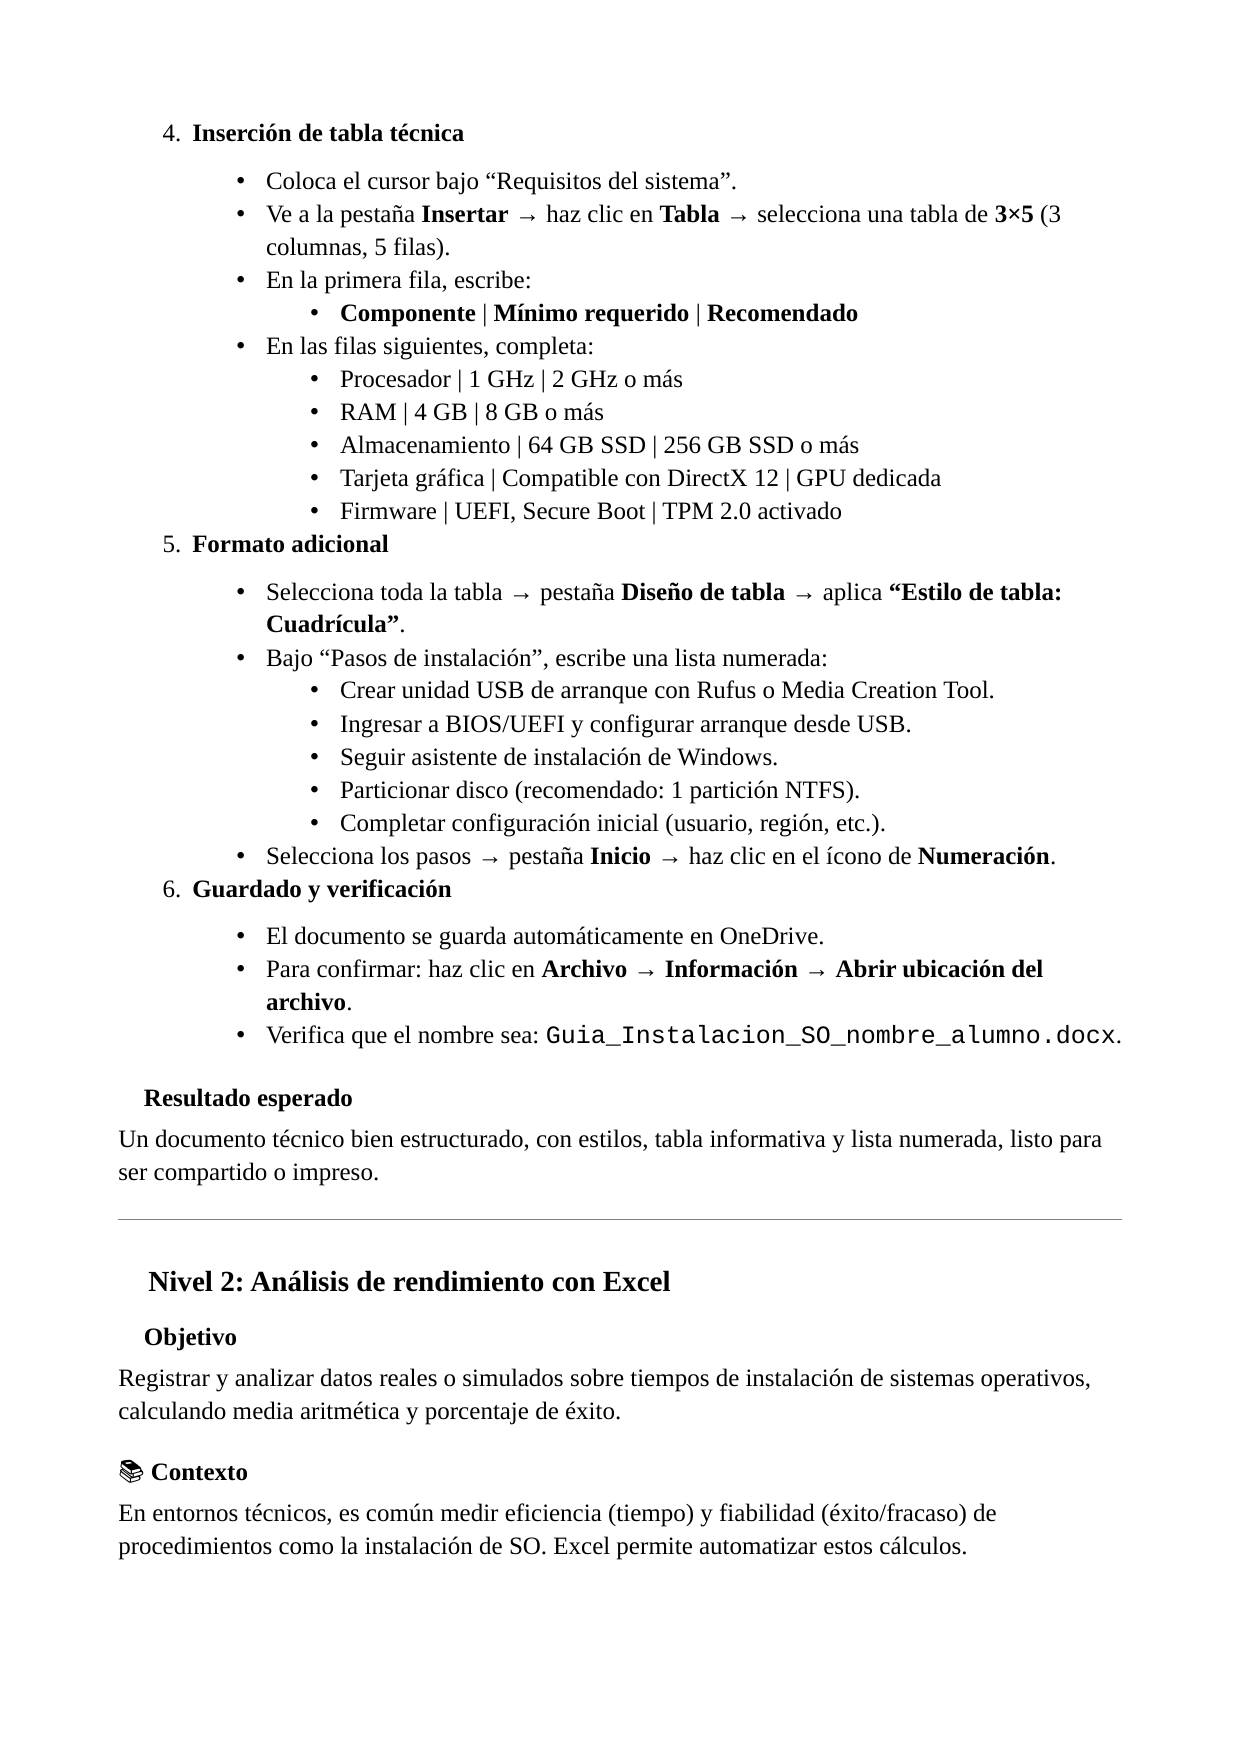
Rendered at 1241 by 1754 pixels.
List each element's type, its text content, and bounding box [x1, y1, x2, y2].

text Un documento técnico bien estructurado, con estilos, tabla informativa y lista numerada, listo para ser compartido o impreso. [118, 1124, 1122, 1186]
subtitle ✅ Resultado esperado [118, 1083, 1122, 1112]
list Selecciona los pasos → pestaña Inicio → haz clic en el ícono de Numeración. [236, 841, 1122, 869]
list En la primera fila, escribe: [236, 265, 1122, 293]
subtitle 📚 Contexto [118, 1457, 1122, 1485]
list Procesador | 1 GHz | 2 GHz o más [310, 364, 1122, 393]
list Ve a la pestaña Insertar → haz clic en Tabla → selecciona una tabla de 3×5 (3 columnas, 5 filas). [236, 199, 1122, 261]
list Almacenamiento | 64 GB SSD | 256 GB SSD o más [310, 430, 1122, 459]
text Registrar y analizar datos reales o simulados sobre tiempos de instalación de sistemas operativos, calculando media aritmética y porcentaje de éxito. [118, 1363, 1122, 1425]
list Particionar disco (recomendado: 1 partición NTFS). [310, 775, 1122, 803]
subtitle 🎯 Objetivo [118, 1322, 1122, 1351]
list Bajo “Pasos de instalación”, escribe una lista numerada: [236, 643, 1122, 671]
list Coloca el cursor bajo “Requisitos del sistema”. [236, 166, 1122, 194]
list Seguir asistente de instalación de Windows. [310, 742, 1122, 770]
list Selecciona toda la tabla → pestaña Diseño de tabla → aplica “Estilo de tabla: Cuadrícula”. [236, 577, 1122, 638]
list Ingresar a BIOS/UEFI y configurar arranque desde USB. [310, 709, 1122, 737]
list Tarjeta gráfica | Compatible con DirectX 12 | GPU dedicada [310, 463, 1122, 492]
list Verifica que el nombre sea: Guia_Instalacion_SO_nombre_alumno.docx. [236, 1020, 1122, 1051]
list Completar configuración inicial (usuario, región, etc.). [310, 808, 1122, 836]
list Firmware | UEFI, Secure Boot | TPM 2.0 activado [310, 496, 1122, 525]
list RAM | 4 GB | 8 GB o más [310, 397, 1122, 426]
list Inserción de tabla técnica [162, 118, 1122, 147]
list El documento se guarda automáticamente en OneDrive. [236, 921, 1122, 950]
list Componente | Mínimo requerido | Recomendado [310, 298, 1122, 327]
text En entornos técnicos, es común medir eficiencia (tiempo) y fiabilidad (éxito/fracaso) de procedimientos como la instalación de SO. Excel permite automatizar estos cálculos. [118, 1498, 1122, 1559]
list Crear unidad USB de arranque con Rufus o Media Creation Tool. [310, 676, 1122, 704]
list Guardado y verificación [162, 874, 1122, 902]
list Formato adicional [162, 529, 1122, 558]
list Para confirmar: haz clic en Archivo → Información → Abrir ubicación del archivo. [236, 954, 1122, 1016]
list En las filas siguientes, completa: [236, 331, 1122, 359]
subtitle 🔹 Nivel 2: Análisis de rendimiento con Excel [118, 1264, 1122, 1297]
